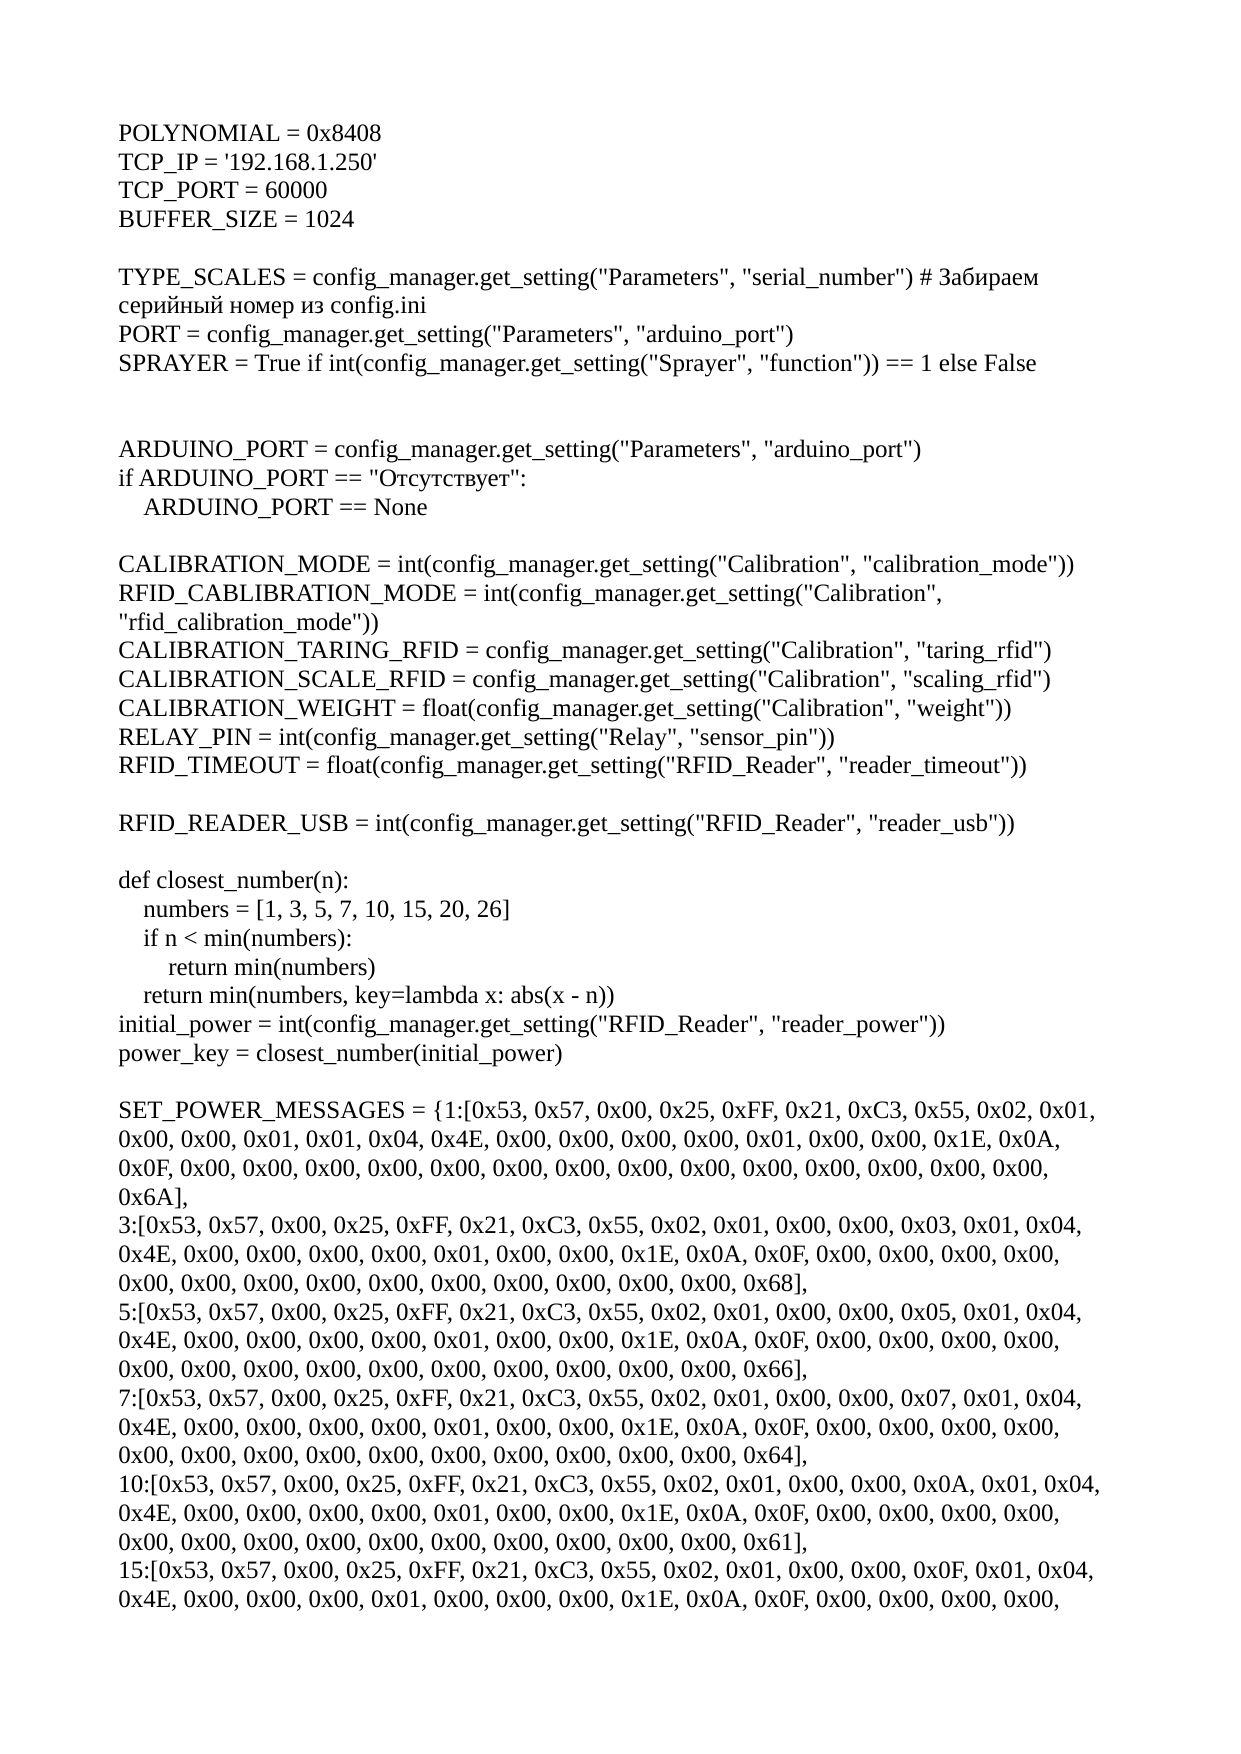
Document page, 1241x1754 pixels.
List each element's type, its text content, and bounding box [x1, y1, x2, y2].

text POLYNOMIAL = 0x8408 TCP_IP = '192.168.1.250' TCP_PORT = 60000 BUFFER_SIZE = 1024 TYPE_SCALES = config_manager.get_setting("Parameters", "serial_number") # Забираем серийный номер из config.ini PORT = config_manager.get_setting("Parameters", "arduino_port") SPRAYER = True if int(config_manager.get_setting("Sprayer", "function")) == 1 else False ARDUINO_PORT = config_manager.get_setting("Parameters", "arduino_port") if ARDUINO_PORT == "Отсутствует": ARDUINO_PORT == None CALIBRATION_MODE = int(config_manager.get_setting("Calibration", "calibration_mode")) RFID_CABLIBRATION_MODE = int(config_manager.get_setting("Calibration", "rfid_calibration_mode")) CALIBRATION_TARING_RFID = config_manager.get_setting("Calibration", "taring_rfid") CALIBRATION_SCALE_RFID = config_manager.get_setting("Calibration", "scaling_rfid") CALIBRATION_WEIGHT = float(config_manager.get_setting("Calibration", "weight")) RELAY_PIN = int(config_manager.get_setting("Relay", "sensor_pin")) RFID_TIMEOUT = float(config_manager.get_setting("RFID_Reader", "reader_timeout")) RFID_READER_USB = int(config_manager.get_setting("RFID_Reader", "reader_usb")) def closest_number(n): numbers = [1, 3, 5, 7, 10, 15, 20, 26] if n < min(numbers): return min(numbers) return min(numbers, key=lambda x: abs(x - n)) initial_power = int(config_manager.get_setting("RFID_Reader", "reader_power")) power_key = closest_number(initial_power) SET_POWER_MESSAGES = {1:[0x53, 0x57, 0x00, 0x25, 0xFF, 0x21, 0xC3, 0x55, 0x02, 0x01, 0x00, 0x00, 0x01, 0x01, 0x04, 0x4E, 0x00, 0x00, 0x00, 0x00, 0x01, 0x00, 0x00, 0x1E, 0x0A, 0x0F, 0x00, 0x00, 0x00, 0x00, 0x00, 0x00, 0x00, 0x00, 0x00, 0x00, 0x00, 0x00, 0x00, 0x00, 0x6A], 3:[0x53, 0x57, 0x00, 0x25, 0xFF, 0x21, 0xC3, 0x55, 0x02, 0x01, 0x00, 0x00, 0x03, 0x01, 0x04, 0x4E, 0x00, 0x00, 0x00, 0x00, 0x01, 0x00, 0x00, 0x1E, 0x0A, 0x0F, 0x00, 0x00, 0x00, 0x00, 0x00, 0x00, 0x00, 0x00, 0x00, 0x00, 0x00, 0x00, 0x00, 0x00, 0x68], 5:[0x53, 0x57, 0x00, 0x25, 0xFF, 0x21, 0xC3, 0x55, 0x02, 0x01, 0x00, 0x00, 0x05, 0x01, 0x04, 0x4E, 0x00, 0x00, 0x00, 0x00, 0x01, 0x00, 0x00, 0x1E, 0x0A, 0x0F, 0x00, 0x00, 0x00, 0x00, 0x00, 0x00, 0x00, 0x00, 0x00, 0x00, 0x00, 0x00, 0x00, 0x00, 0x66], 7:[0x53, 0x57, 0x00, 0x25, 0xFF, 0x21, 0xC3, 0x55, 0x02, 0x01, 0x00, 0x00, 0x07, 0x01, 0x04, 0x4E, 0x00, 0x00, 0x00, 0x00, 0x01, 0x00, 0x00, 0x1E, 0x0A, 0x0F, 0x00, 0x00, 0x00, 0x00, 0x00, 0x00, 0x00, 0x00, 0x00, 0x00, 0x00, 0x00, 0x00, 0x00, 0x64], 10:[0x53, 0x57, 0x00, 0x25, 0xFF, 0x21, 0xC3, 0x55, 0x02, 0x01, 0x00, 0x00, 0x0A, 0x01, 0x04, 0x4E, 0x00, 0x00, 0x00, 0x00, 0x01, 0x00, 0x00, 0x1E, 0x0A, 0x0F, 0x00, 0x00, 0x00, 0x00, 0x00, 0x00, 0x00, 0x00, 0x00, 0x00, 0x00, 0x00, 0x00, 0x00, 0x61], 15:[0x53, 0x57, 0x00, 0x25, 0xFF, 0x21, 0xC3, 0x55, 0x02, 0x01, 0x00, 0x00, 0x0F, 0x01, 0x04, 0x4E, 0x00, 0x00, 0x00, 0x01, 0x00, 0x00, 0x00, 0x1E, 0x0A, 0x0F, 0x00, 0x00, 0x00, 0x00, [118, 118, 1122, 1613]
